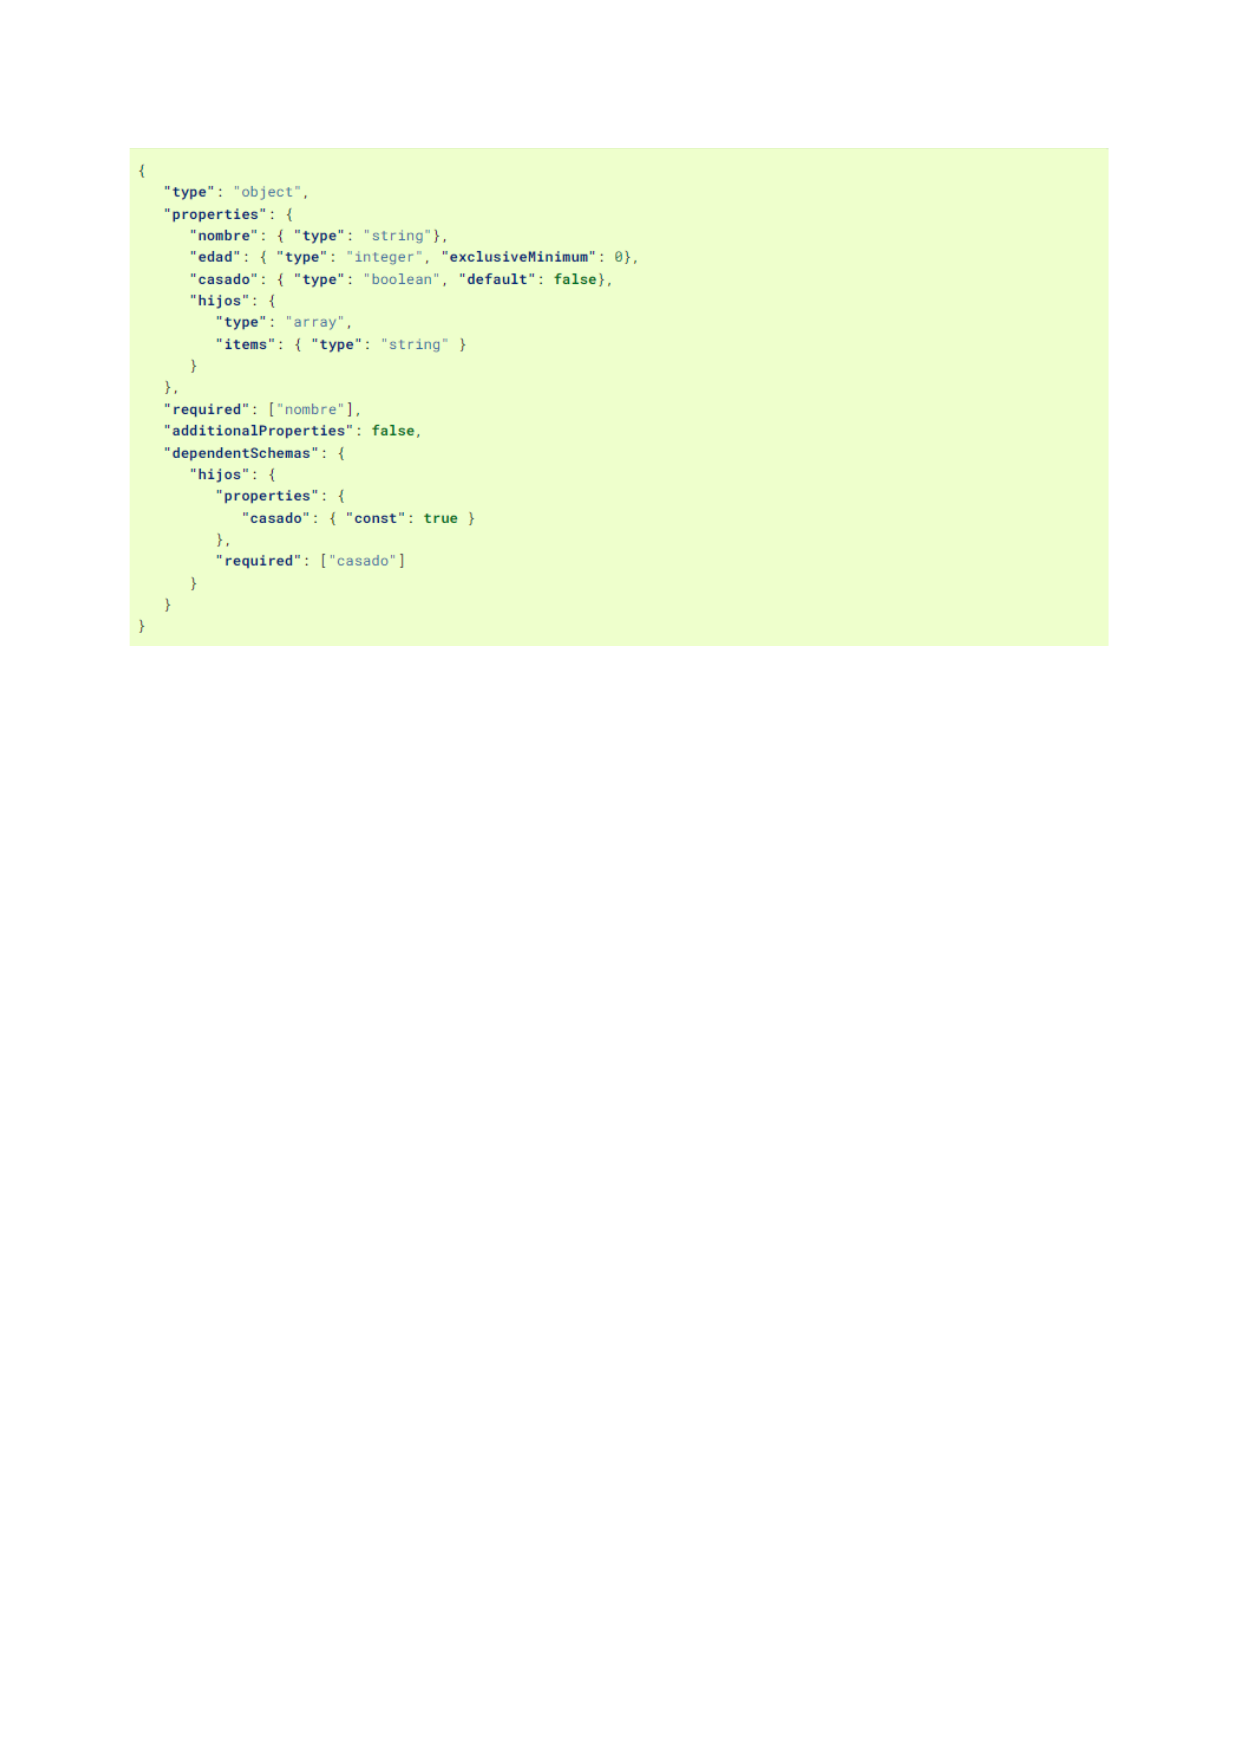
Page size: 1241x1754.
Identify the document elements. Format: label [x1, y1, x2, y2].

picture [129, 148, 1111, 646]
